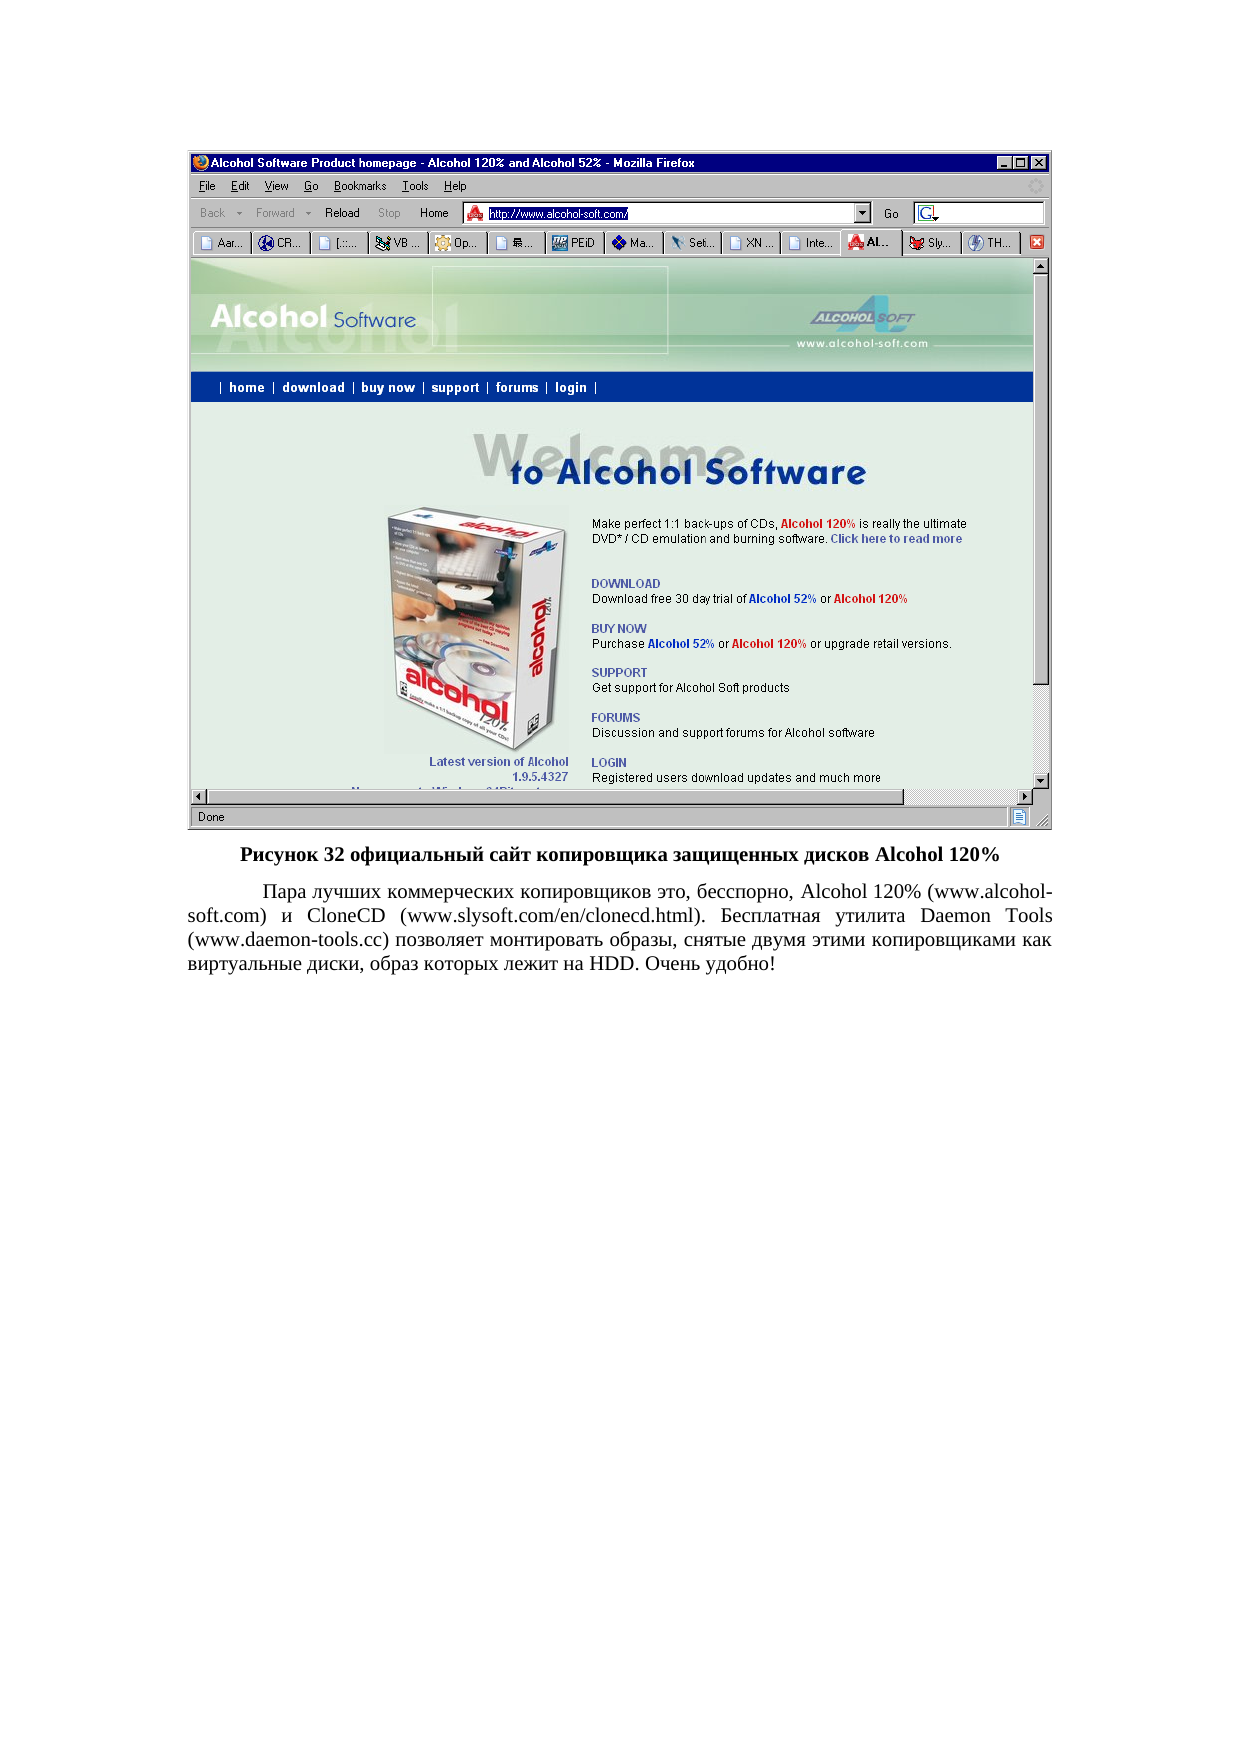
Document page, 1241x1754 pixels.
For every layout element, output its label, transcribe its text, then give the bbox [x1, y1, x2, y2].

text Рисунок 32 официальный сайт копировщика защищенных дисков Alcohol 120% [187, 842, 1053, 866]
text Пара лучших коммерческих копировщиков это, бесспорно, Alcohol 120% (www.alcohol-soft.com) и CloneCD (www.slysoft.com/en/clonecd.html). Бесплатная утилита Daemon Tools (www.daemon-tools.cc) позволяет монтировать образы, снятые двумя этими копировщиками как виртуальные диски, образ которых лежит на HDD. Очень удобно! [187, 879, 1053, 975]
picture [187, 150, 1052, 830]
